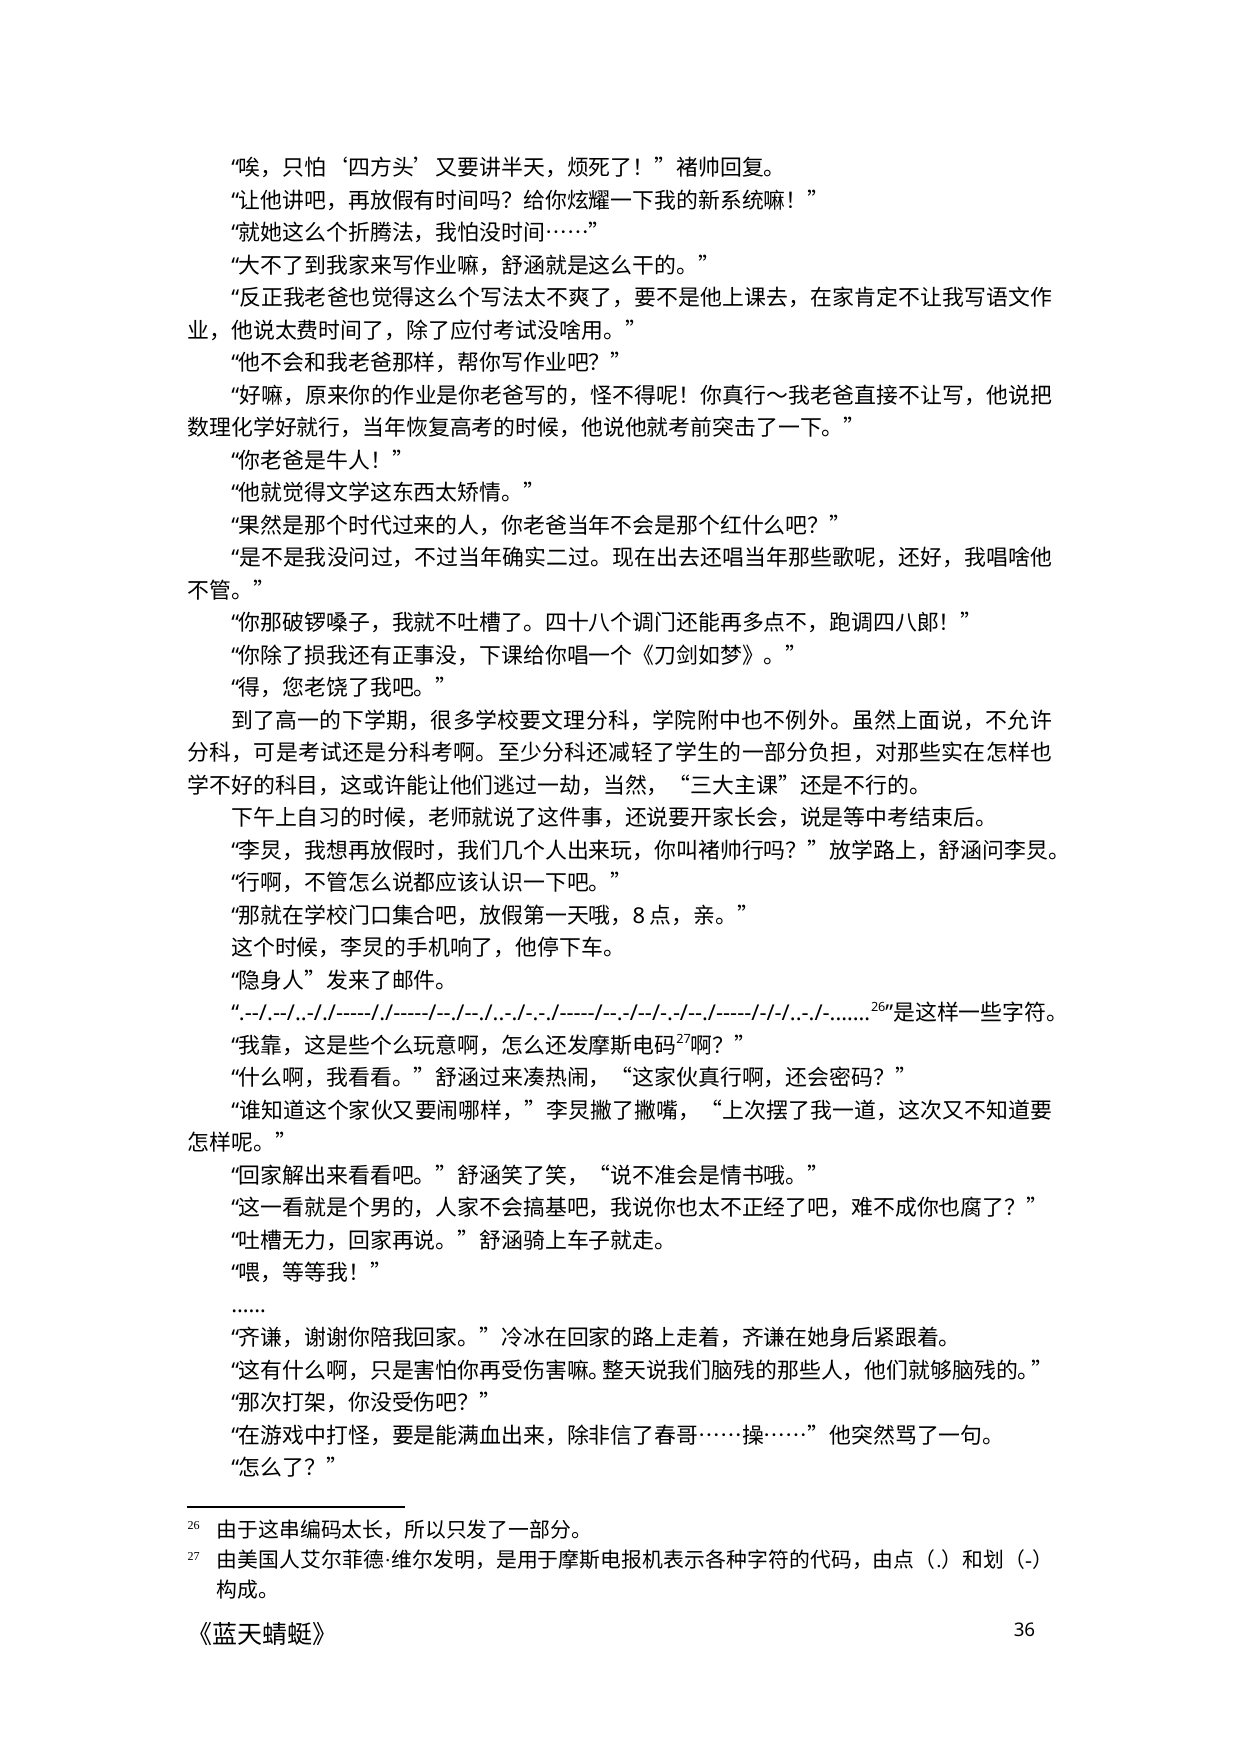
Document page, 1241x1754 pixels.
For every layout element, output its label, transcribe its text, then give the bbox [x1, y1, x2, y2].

text “喂，等等我！” [187, 1255, 1053, 1287]
text “就她这么个折腾法，我怕没时间……” [187, 215, 1053, 247]
text “那次打架，你没受伤吧？” [187, 1385, 1053, 1417]
text “得，您老饶了我吧。” [187, 670, 1053, 702]
text “你老爸是牛人！” [187, 442, 1053, 475]
text “让他讲吧，再放假有时间吗？给你炫耀一下我的新系统嘛！” [187, 182, 1053, 215]
text “大不了到我家来写作业嘛，舒涵就是这么干的。” [187, 247, 1053, 280]
text “回家解出来看看吧。”舒涵笑了笑，“说不准会是情书哦。” [187, 1157, 1053, 1190]
text “那就在学校门口集合吧，放假第一天哦，8点，亲。” [187, 897, 1053, 930]
text “反正我老爸也觉得这么个写法太不爽了，要不是他上课去，在家肯定不让我写语文作业，他说太费时间了，除了应付考试没啥用。” [187, 280, 1053, 345]
text 这个时候，李炅的手机响了，他停下车。 [187, 930, 1053, 962]
text “你除了损我还有正事没，下课给你唱一个《刀剑如梦》。” [187, 637, 1053, 670]
text “在游戏中打怪，要是能满血出来，除非信了春哥……操……”他突然骂了一句。 [187, 1417, 1053, 1450]
text “吐槽无力，回家再说。”舒涵骑上车子就走。 [187, 1222, 1053, 1255]
text “什么啊，我看看。”舒涵过来凑热闹，“这家伙真行啊，还会密码？” [187, 1060, 1053, 1092]
text 由美国人艾尔菲德·维尔发明，是用于摩斯电报机表示各种字符的代码，由点（.）和划（-）构成。 [187, 1543, 1053, 1604]
text “这一看就是个男的，人家不会搞基吧，我说你也太不正经了吧，难不成你也腐了？” [187, 1190, 1053, 1222]
text “果然是那个时代过来的人，你老爸当年不会是那个红什么吧？” [187, 507, 1053, 540]
text “他不会和我老爸那样，帮你写作业吧？” [187, 345, 1053, 377]
text “他就觉得文学这东西太矫情。” [187, 475, 1053, 507]
text “好嘛，原来你的作业是你老爸写的，怪不得呢！你真行～我老爸直接不让写，他说把数理化学好就行，当年恢复高考的时候，他说他就考前突击了一下。” [187, 377, 1053, 442]
text “你那破锣嗓子，我就不吐槽了。四十八个调门还能再多点不，跑调四八郎！” [187, 605, 1053, 637]
text 由于这串编码太长，所以只发了一部分。 [187, 1513, 1053, 1543]
text 到了高一的下学期，很多学校要文理分科，学院附中也不例外。虽然上面说，不允许分科，可是考试还是分科考啊。至少分科还减轻了学生的一部分负担，对那些实在怎样也学不好的科目，这或许能让他们逃过一劫，当然，“三大主课”还是不行的。 [187, 702, 1053, 800]
text “.--/.--/..-/./-----/./-----/--./--./..-./-.-./-----/--.-/--/-.-/--./-----/-/-/..-./-.……”是这样一些字符。 [187, 995, 1053, 1027]
text “隐身人”发来了邮件。 [187, 962, 1053, 995]
text “谁知道这个家伙又要闹哪样，”李炅撇了撇嘴，“上次摆了我一道，这次又不知道要怎样呢。” [187, 1092, 1053, 1157]
text “这有什么啊，只是害怕你再受伤害嘛。整天说我们脑残的那些人，他们就够脑残的。” [187, 1352, 1053, 1385]
text “是不是我没问过，不过当年确实二过。现在出去还唱当年那些歌呢，还好，我唱啥他不管。” [187, 540, 1053, 605]
text …… [187, 1287, 1053, 1320]
text “怎么了？” [187, 1450, 1053, 1482]
text “行啊，不管怎么说都应该认识一下吧。” [187, 865, 1053, 897]
text “齐谦，谢谢你陪我回家。”冷冰在回家的路上走着，齐谦在她身后紧跟着。 [187, 1320, 1053, 1352]
text “我靠，这是些个么玩意啊，怎么还发摩斯电码啊？” [187, 1027, 1053, 1060]
text 下午上自习的时候，老师就说了这件事，还说要开家长会，说是等中考结束后。 [187, 800, 1053, 832]
text “唉，只怕‘四方头’又要讲半天，烦死了！”褚帅回复。 [187, 150, 1053, 182]
text “李炅，我想再放假时，我们几个人出来玩，你叫褚帅行吗？”放学路上，舒涵问李炅。 [187, 832, 1053, 865]
